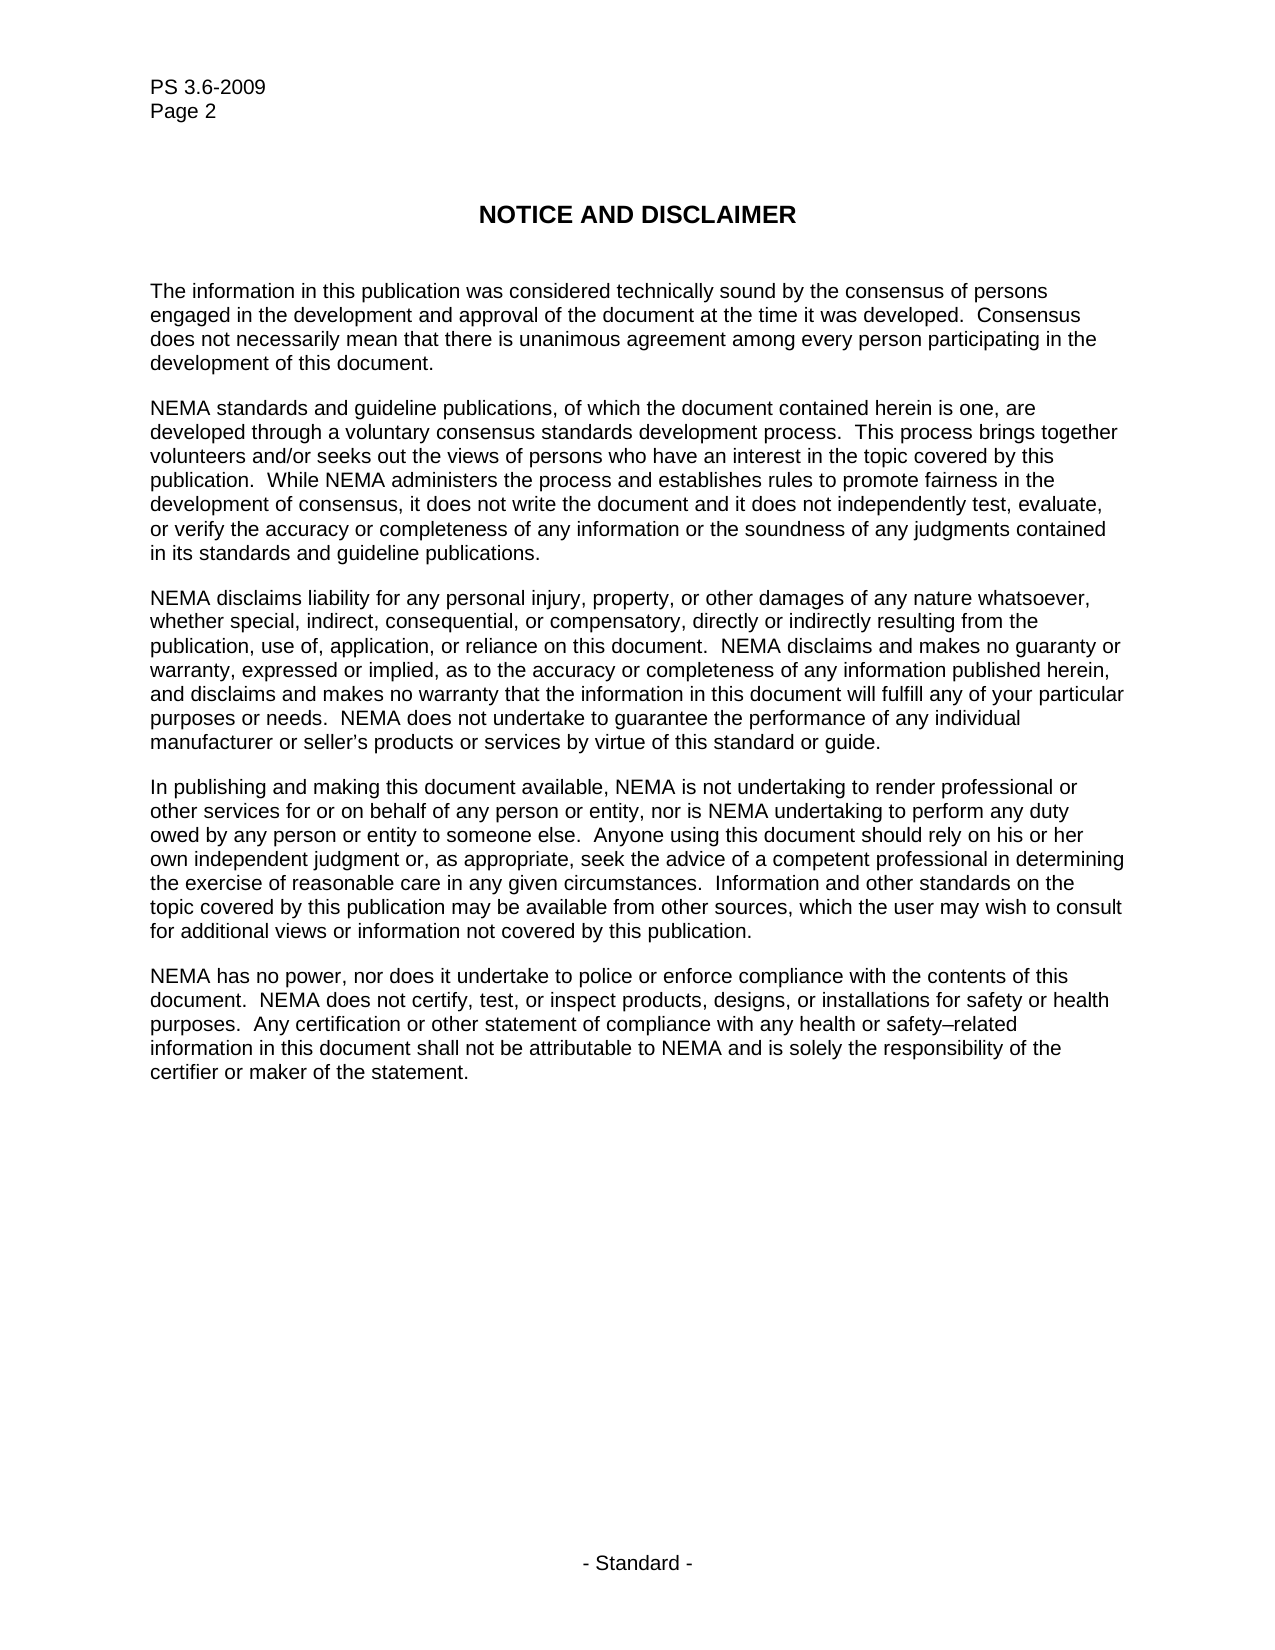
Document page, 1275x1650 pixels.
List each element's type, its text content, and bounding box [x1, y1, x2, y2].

text NEMA standards and guideline publications, of which the document contained herein is one, are developed through a voluntary consensus standards development process. This process brings together volunteers and/or seeks out the views of persons who have an interest in the topic covered by this publication. While NEMA administers the process and establishes rules to promote fairness in the development of consensus, it does not write the document and it does not independently test, evaluate, or verify the accuracy or completeness of any information or the soundness of any judgments contained in its standards and guideline publications. [150, 396, 1125, 564]
text The information in this publication was considered technically sound by the consensus of persons engaged in the development and approval of the document at the time it was developed. Consensus does not necessarily mean that there is unanimous agreement among every person participating in the development of this document. [150, 279, 1125, 375]
subtitle NOTICE AND DISCLAIMER [150, 200, 1125, 229]
text NEMA has no power, nor does it undertake to police or enforce compliance with the contents of this document. NEMA does not certify, test, or inspect products, designs, or installations for safety or health purposes. Any certification or other statement of compliance with any health or safety–related information in this document shall not be attributable to NEMA and is solely the responsibility of the certifier or maker of the statement. [150, 964, 1125, 1084]
text In publishing and making this document available, NEMA is not undertaking to render professional or other services for or on behalf of any person or entity, nor is NEMA undertaking to perform any duty owed by any person or entity to someone else. Anyone using this document should rely on his or her own independent judgment or, as appropriate, seek the advice of a competent professional in determining the exercise of reasonable care in any given circumstances. Information and other standards on the topic covered by this publication may be available from other sources, which the user may wish to consult for additional views or information not covered by this publication. [150, 775, 1125, 943]
text NEMA disclaims liability for any personal injury, property, or other damages of any nature whatsoever, whether special, indirect, consequential, or compensatory, directly or indirectly resulting from the publication, use of, application, or reliance on this document. NEMA disclaims and makes no guaranty or warranty, expressed or implied, as to the accuracy or completeness of any information published herein, and disclaims and makes no warranty that the information in this document will fulfill any of your particular purposes or needs. NEMA does not undertake to guarantee the performance of any individual manufacturer or seller’s products or services by virtue of this standard or guide. [150, 585, 1125, 754]
